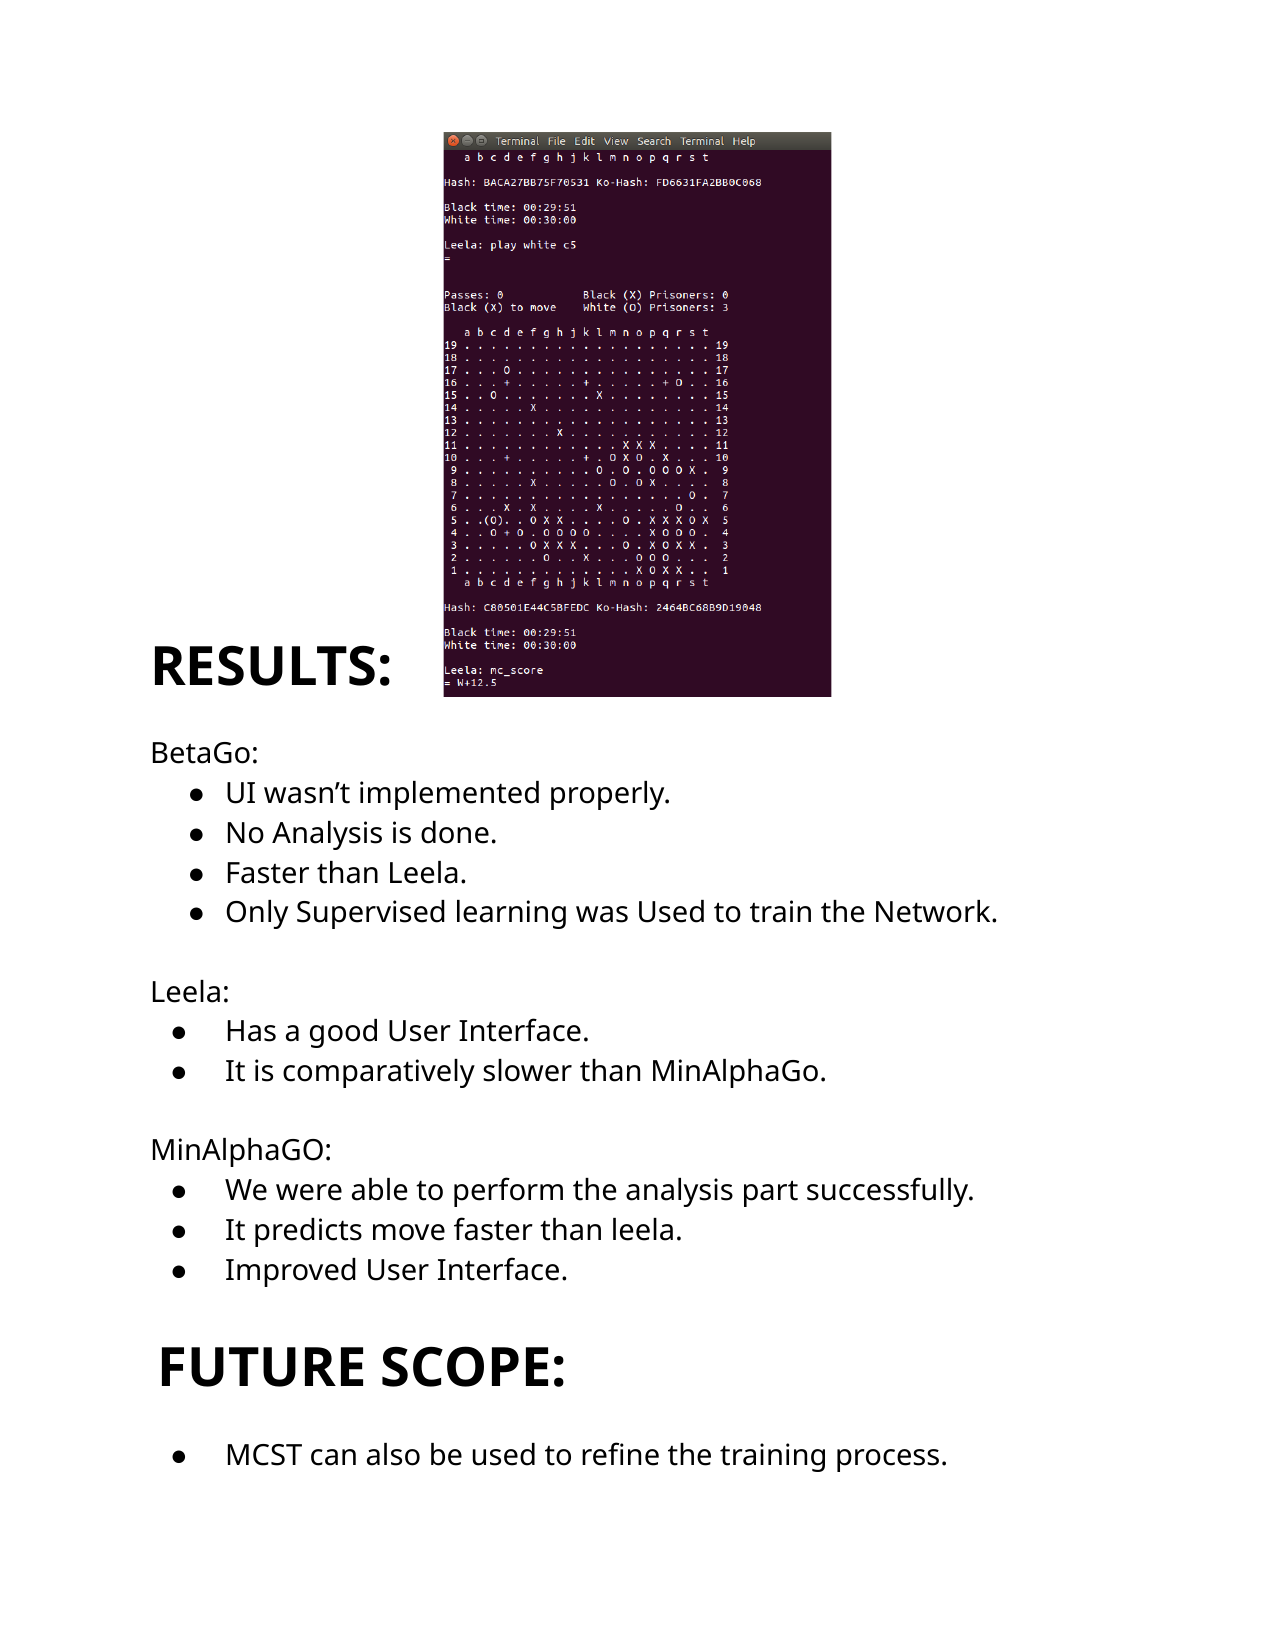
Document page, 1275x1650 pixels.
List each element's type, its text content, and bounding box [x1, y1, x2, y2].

list Faster than Leela. [187, 852, 1125, 892]
text BetaGo: [150, 733, 1125, 772]
text RESULTS: [150, 627, 1125, 701]
list We were able to perform the analysis part successfully. [187, 1169, 1125, 1209]
list Has a good User Interface. [187, 1011, 1125, 1050]
list It predicts move faster than leela. [187, 1209, 1125, 1249]
list Improved User Interface. [187, 1249, 1125, 1288]
text MinAlphaGO: [150, 1130, 1125, 1169]
text Leela: [150, 971, 1125, 1011]
list UI wasn’t implemented properly. [187, 772, 1125, 812]
list MCST can also be used to refine the training process. [187, 1434, 1125, 1473]
list It is comparatively slower than MinAlphaGo. [187, 1050, 1125, 1090]
text FUTURE SCOPE: [150, 1328, 1125, 1402]
list Only Supervised learning was Used to train the Network. [187, 892, 1125, 931]
list No Analysis is done. [187, 812, 1125, 852]
